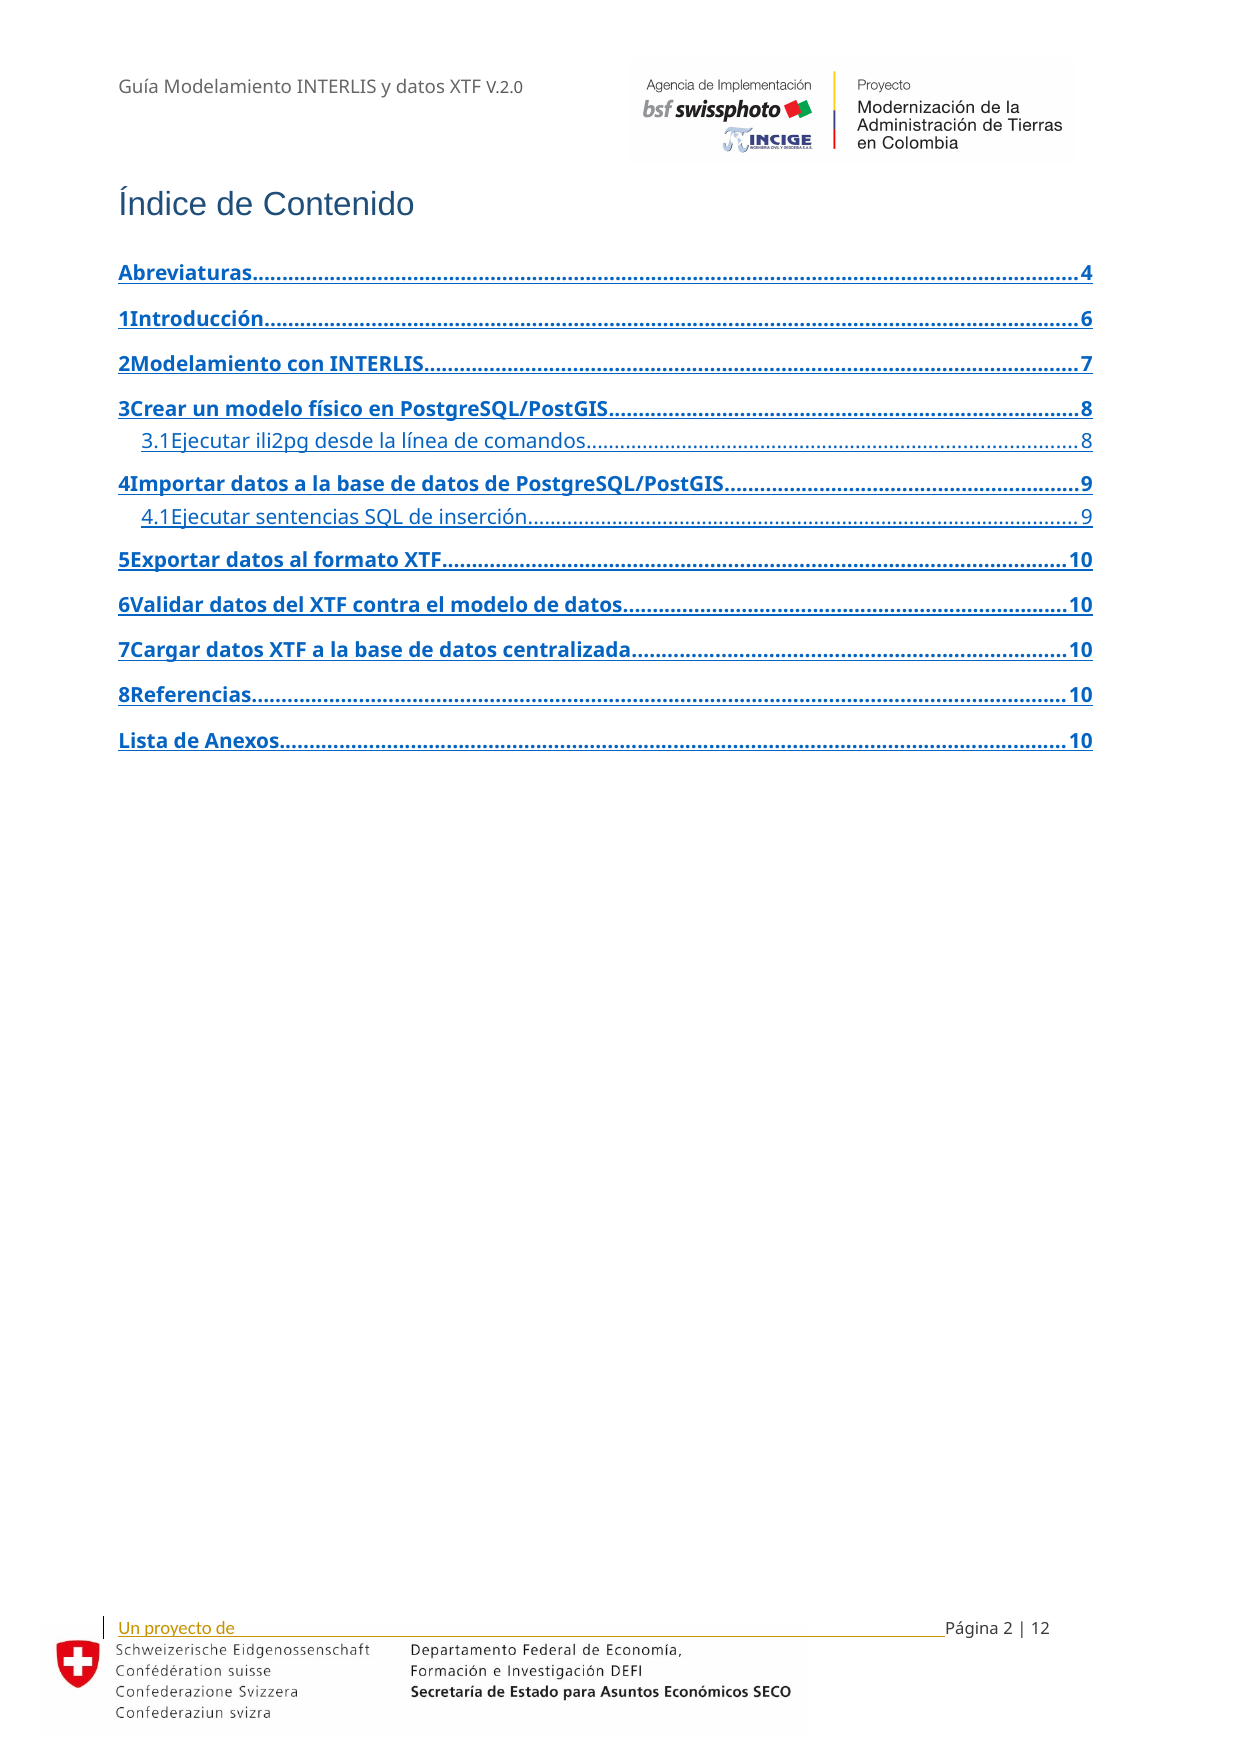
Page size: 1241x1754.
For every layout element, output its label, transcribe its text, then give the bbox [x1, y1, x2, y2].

text 2Modelamiento con INTERLIS 7 [118, 349, 1092, 373]
text 1Introducción 6 [118, 304, 1092, 328]
text 6Validar datos del XTF contra el modelo de datos 10 [118, 590, 1092, 614]
text 5Exportar datos al formato XTF 10 [118, 545, 1092, 569]
text 8Referencias 10 [118, 681, 1092, 705]
text 3Crear un modelo físico en PostgreSQL/PostGIS 8 [118, 394, 1092, 418]
picture [628, 58, 1077, 164]
text 3.1Ejecutar ili2pg desde la línea de comandos 8 [141, 426, 1092, 451]
text 4.1Ejecutar sentencias SQL de inserción 9 [141, 502, 1092, 526]
picture [38, 1622, 808, 1735]
text Abreviaturas 4 [118, 258, 1092, 283]
text 7Cargar datos XTF a la base de datos centralizada 10 [118, 636, 1092, 660]
text Lista de Anexos 10 [118, 726, 1092, 750]
text 4Importar datos a la base de datos de PostgreSQL/PostGIS 9 [118, 469, 1092, 494]
picture [121, 1622, 127, 1633]
text Índice de Contenido [118, 184, 1092, 222]
